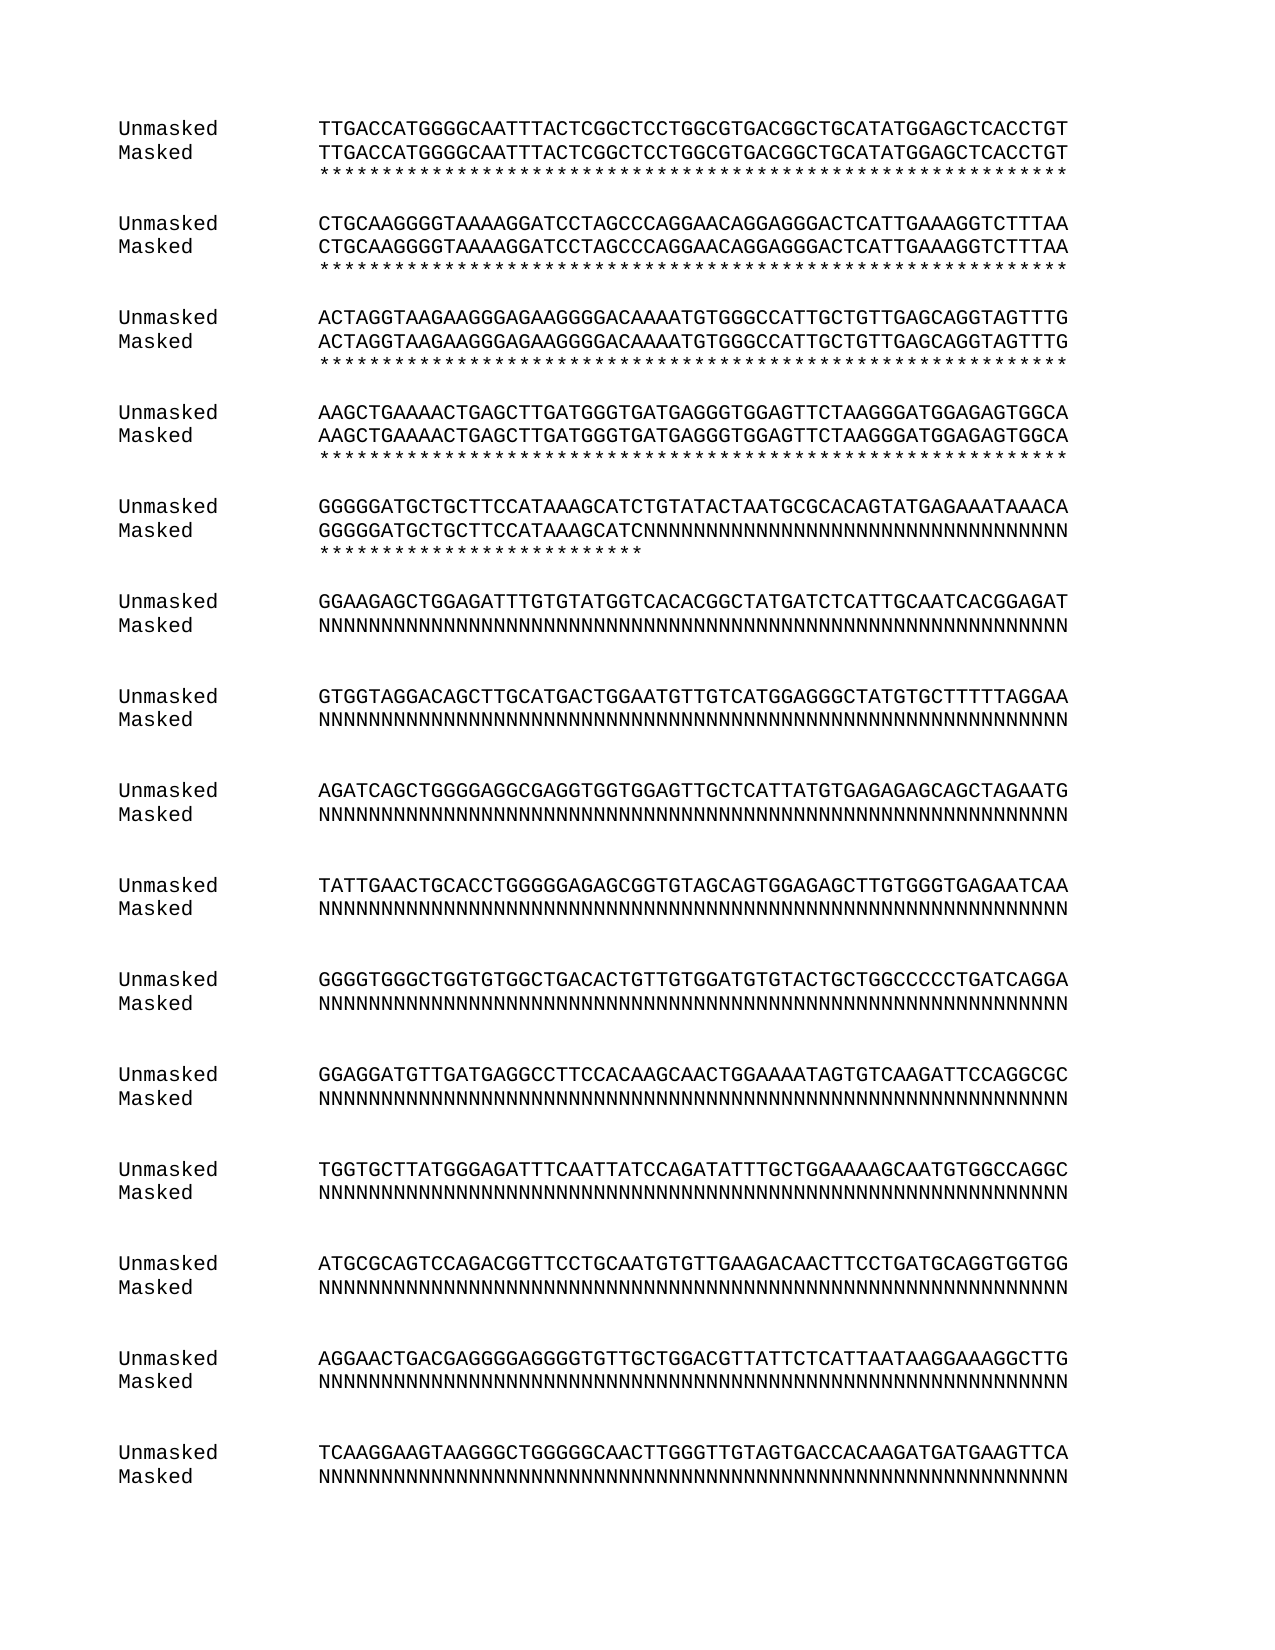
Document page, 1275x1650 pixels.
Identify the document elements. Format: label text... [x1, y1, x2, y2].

text Unmasked TATTGAACTGCACCTGGGGGAGAGCGGTGTAGCAGTGGAGAGCTTGTGGGTGAGAATCAA [118, 875, 1157, 898]
text Masked TTGACCATGGGGCAATTTACTCGGCTCCTGGCGTGACGGCTGCATATGGAGCTCACCTGT [118, 142, 1157, 165]
text Masked NNNNNNNNNNNNNNNNNNNNNNNNNNNNNNNNNNNNNNNNNNNNNNNNNNNNNNNNNNNN [118, 1466, 1157, 1489]
text ************************************************************ [118, 165, 1157, 189]
text Masked NNNNNNNNNNNNNNNNNNNNNNNNNNNNNNNNNNNNNNNNNNNNNNNNNNNNNNNNNNNN [118, 993, 1157, 1017]
text Unmasked GGGGTGGGCTGGTGTGGCTGACACTGTTGTGGATGTGTACTGCTGGCCCCCTGATCAGGA [118, 969, 1157, 993]
text Masked NNNNNNNNNNNNNNNNNNNNNNNNNNNNNNNNNNNNNNNNNNNNNNNNNNNNNNNNNNNN [118, 898, 1157, 922]
text Masked NNNNNNNNNNNNNNNNNNNNNNNNNNNNNNNNNNNNNNNNNNNNNNNNNNNNNNNNNNNN [118, 1088, 1157, 1111]
text ************************** [118, 544, 1157, 567]
text Unmasked GGAGGATGTTGATGAGGCCTTCCACAAGCAACTGGAAAATAGTGTCAAGATTCCAGGCGC [118, 1064, 1157, 1088]
text Masked NNNNNNNNNNNNNNNNNNNNNNNNNNNNNNNNNNNNNNNNNNNNNNNNNNNNNNNNNNNN [118, 1182, 1157, 1206]
text Unmasked GGAAGAGCTGGAGATTTGTGTATGGTCACACGGCTATGATCTCATTGCAATCACGGAGAT [118, 591, 1157, 615]
text Unmasked TGGTGCTTATGGGAGATTTCAATTATCCAGATATTTGCTGGAAAAGCAATGTGGCCAGGC [118, 1158, 1157, 1182]
text Unmasked GGGGGATGCTGCTTCCATAAAGCATCTGTATACTAATGCGCACAGTATGAGAAATAAACA [118, 496, 1157, 520]
text Masked NNNNNNNNNNNNNNNNNNNNNNNNNNNNNNNNNNNNNNNNNNNNNNNNNNNNNNNNNNNN [118, 1371, 1157, 1395]
text Unmasked TCAAGGAAGTAAGGGCTGGGGGCAACTTGGGTTGTAGTGACCACAAGATGATGAAGTTCA [118, 1442, 1157, 1466]
text Unmasked AGATCAGCTGGGGAGGCGAGGTGGTGGAGTTGCTCATTATGTGAGAGAGCAGCTAGAATG [118, 780, 1157, 804]
text Masked CTGCAAGGGGTAAAAGGATCCTAGCCCAGGAACAGGAGGGACTCATTGAAAGGTCTTTAA [118, 236, 1157, 260]
text Masked GGGGGATGCTGCTTCCATAAAGCATCNNNNNNNNNNNNNNNNNNNNNNNNNNNNNNNNNN [118, 520, 1157, 544]
text Unmasked AAGCTGAAAACTGAGCTTGATGGGTGATGAGGGTGGAGTTCTAAGGGATGGAGAGTGGCA [118, 402, 1157, 426]
text Masked NNNNNNNNNNNNNNNNNNNNNNNNNNNNNNNNNNNNNNNNNNNNNNNNNNNNNNNNNNNN [118, 615, 1157, 638]
text Masked NNNNNNNNNNNNNNNNNNNNNNNNNNNNNNNNNNNNNNNNNNNNNNNNNNNNNNNNNNNN [118, 804, 1157, 827]
text Masked NNNNNNNNNNNNNNNNNNNNNNNNNNNNNNNNNNNNNNNNNNNNNNNNNNNNNNNNNNNN [118, 1277, 1157, 1300]
text ************************************************************ [118, 449, 1157, 473]
text ************************************************************ [118, 260, 1157, 284]
text Masked AAGCTGAAAACTGAGCTTGATGGGTGATGAGGGTGGAGTTCTAAGGGATGGAGAGTGGCA [118, 426, 1157, 449]
text Masked ACTAGGTAAGAAGGGAGAAGGGGACAAAATGTGGGCCATTGCTGTTGAGCAGGTAGTTTG [118, 331, 1157, 354]
text Unmasked GTGGTAGGACAGCTTGCATGACTGGAATGTTGTCATGGAGGGCTATGTGCTTTTTAGGAA [118, 686, 1157, 709]
text Masked NNNNNNNNNNNNNNNNNNNNNNNNNNNNNNNNNNNNNNNNNNNNNNNNNNNNNNNNNNNN [118, 709, 1157, 733]
text Unmasked TTGACCATGGGGCAATTTACTCGGCTCCTGGCGTGACGGCTGCATATGGAGCTCACCTGT [118, 118, 1157, 142]
text Unmasked AGGAACTGACGAGGGGAGGGGTGTTGCTGGACGTTATTCTCATTAATAAGGAAAGGCTTG [118, 1348, 1157, 1371]
text Unmasked ATGCGCAGTCCAGACGGTTCCTGCAATGTGTTGAAGACAACTTCCTGATGCAGGTGGTGG [118, 1253, 1157, 1277]
text Unmasked CTGCAAGGGGTAAAAGGATCCTAGCCCAGGAACAGGAGGGACTCATTGAAAGGTCTTTAA [118, 213, 1157, 236]
text Unmasked ACTAGGTAAGAAGGGAGAAGGGGACAAAATGTGGGCCATTGCTGTTGAGCAGGTAGTTTG [118, 307, 1157, 331]
text ************************************************************ [118, 354, 1157, 378]
